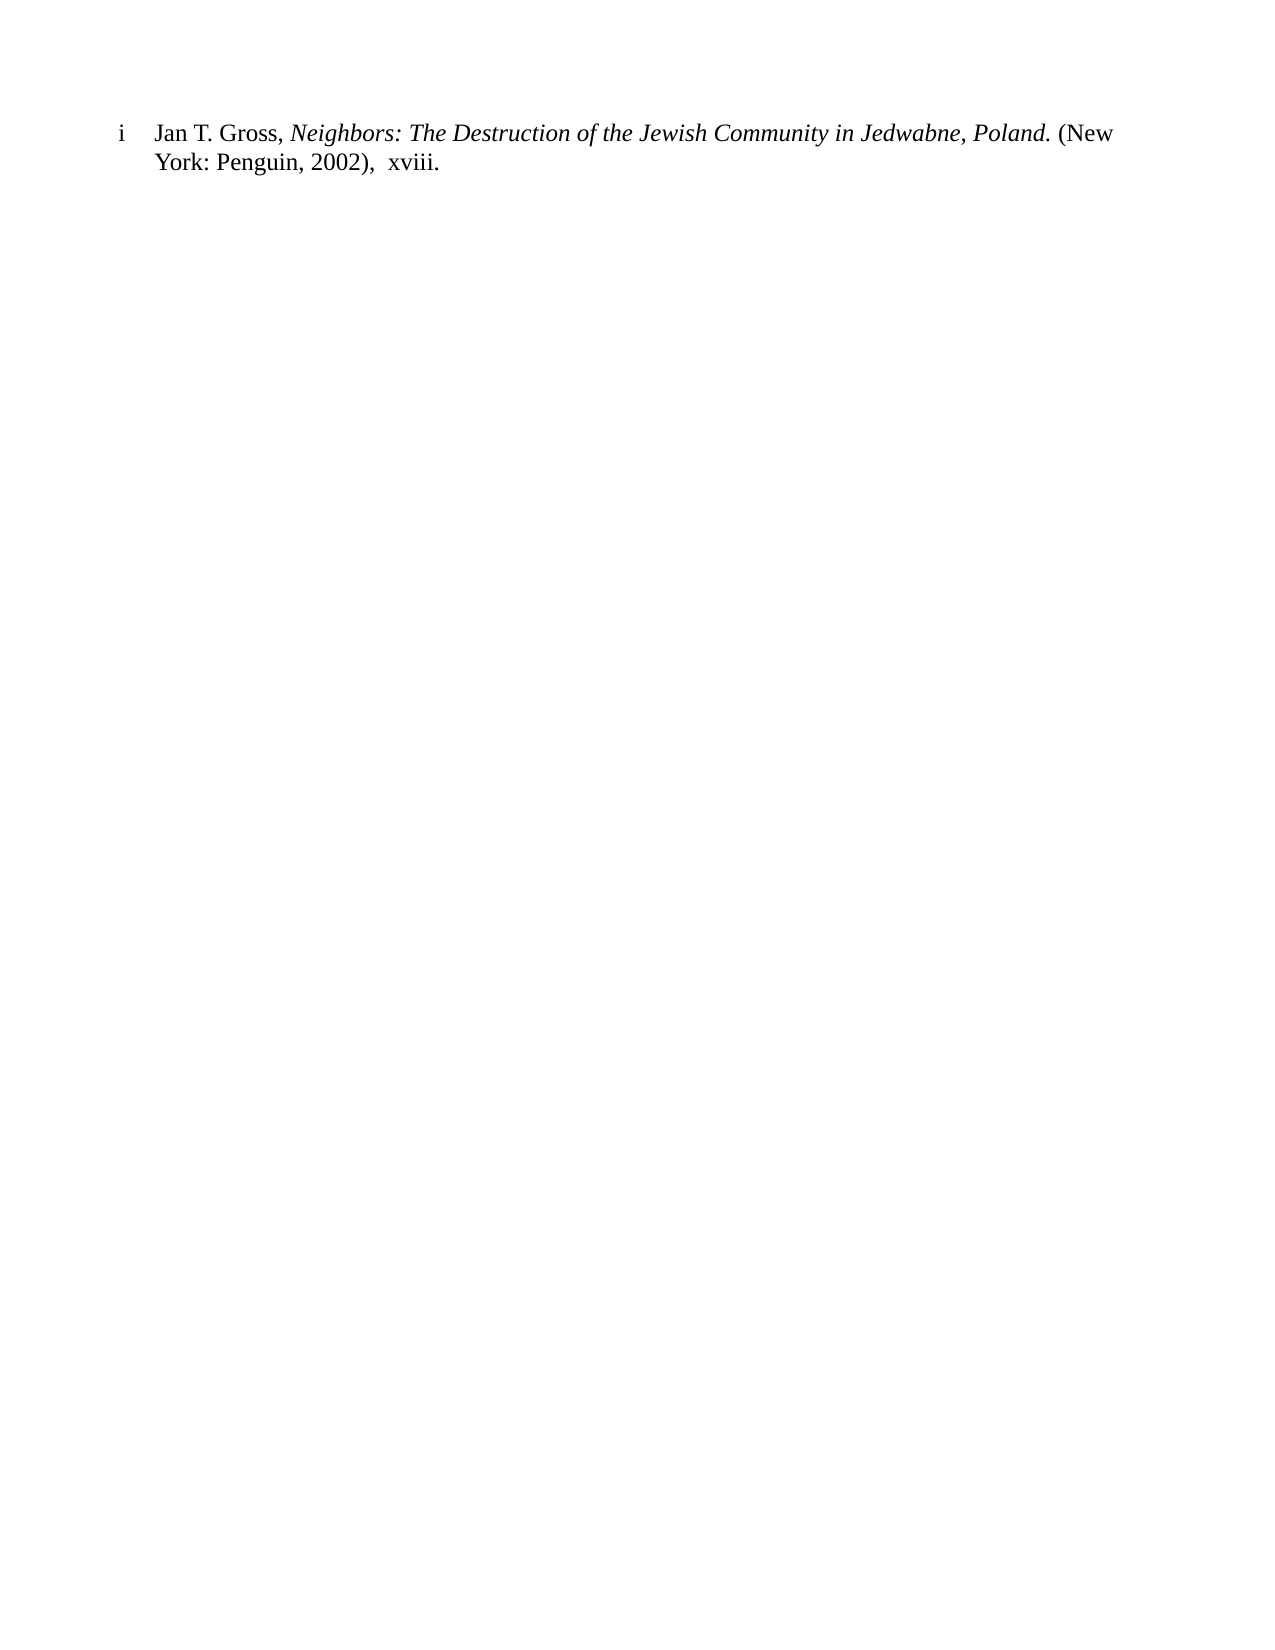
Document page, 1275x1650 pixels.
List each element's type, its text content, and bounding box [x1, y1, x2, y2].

text Jan T. Gross, Neighbors: The Destruction of the Jewish Community in Jedwabne, Poland. (New York: Penguin, 2002), xviii. [118, 118, 1157, 176]
